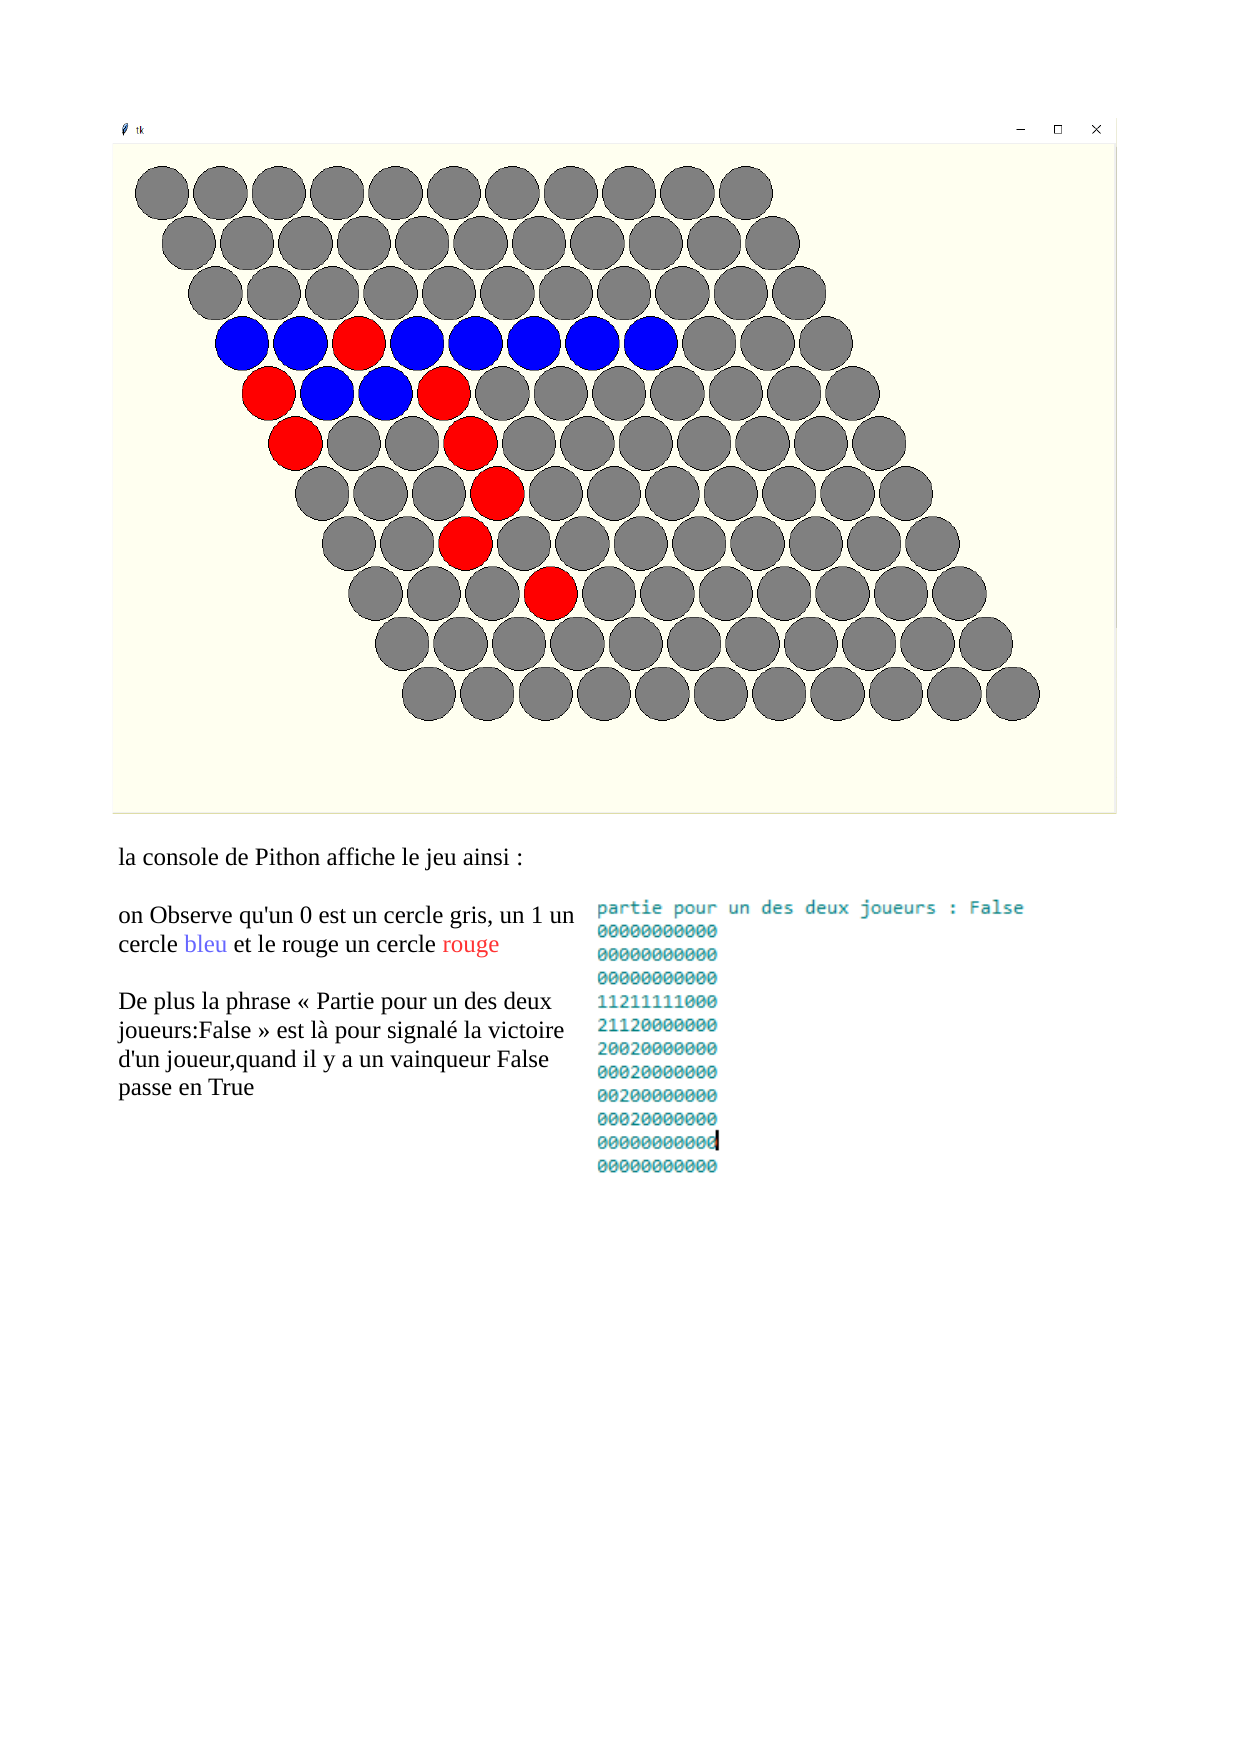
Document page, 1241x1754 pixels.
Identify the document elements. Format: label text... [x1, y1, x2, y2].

text De plus la phrase « Partie pour un des deux joueurs:False » est là pour signalé la victoire d'un joueur,quand il y a un vainqueur False passe en True [118, 986, 597, 1101]
picture [112, 118, 1117, 814]
text la console de Pithon affiche le jeu ainsi : [118, 842, 1122, 871]
text on Observe qu'un 0 est un cercle gris, un 1 un cercle bleu et le rouge un cercle rouge [118, 900, 597, 957]
text [1029, 900, 1122, 957]
text [1029, 986, 1122, 1101]
picture [597, 889, 1029, 1182]
